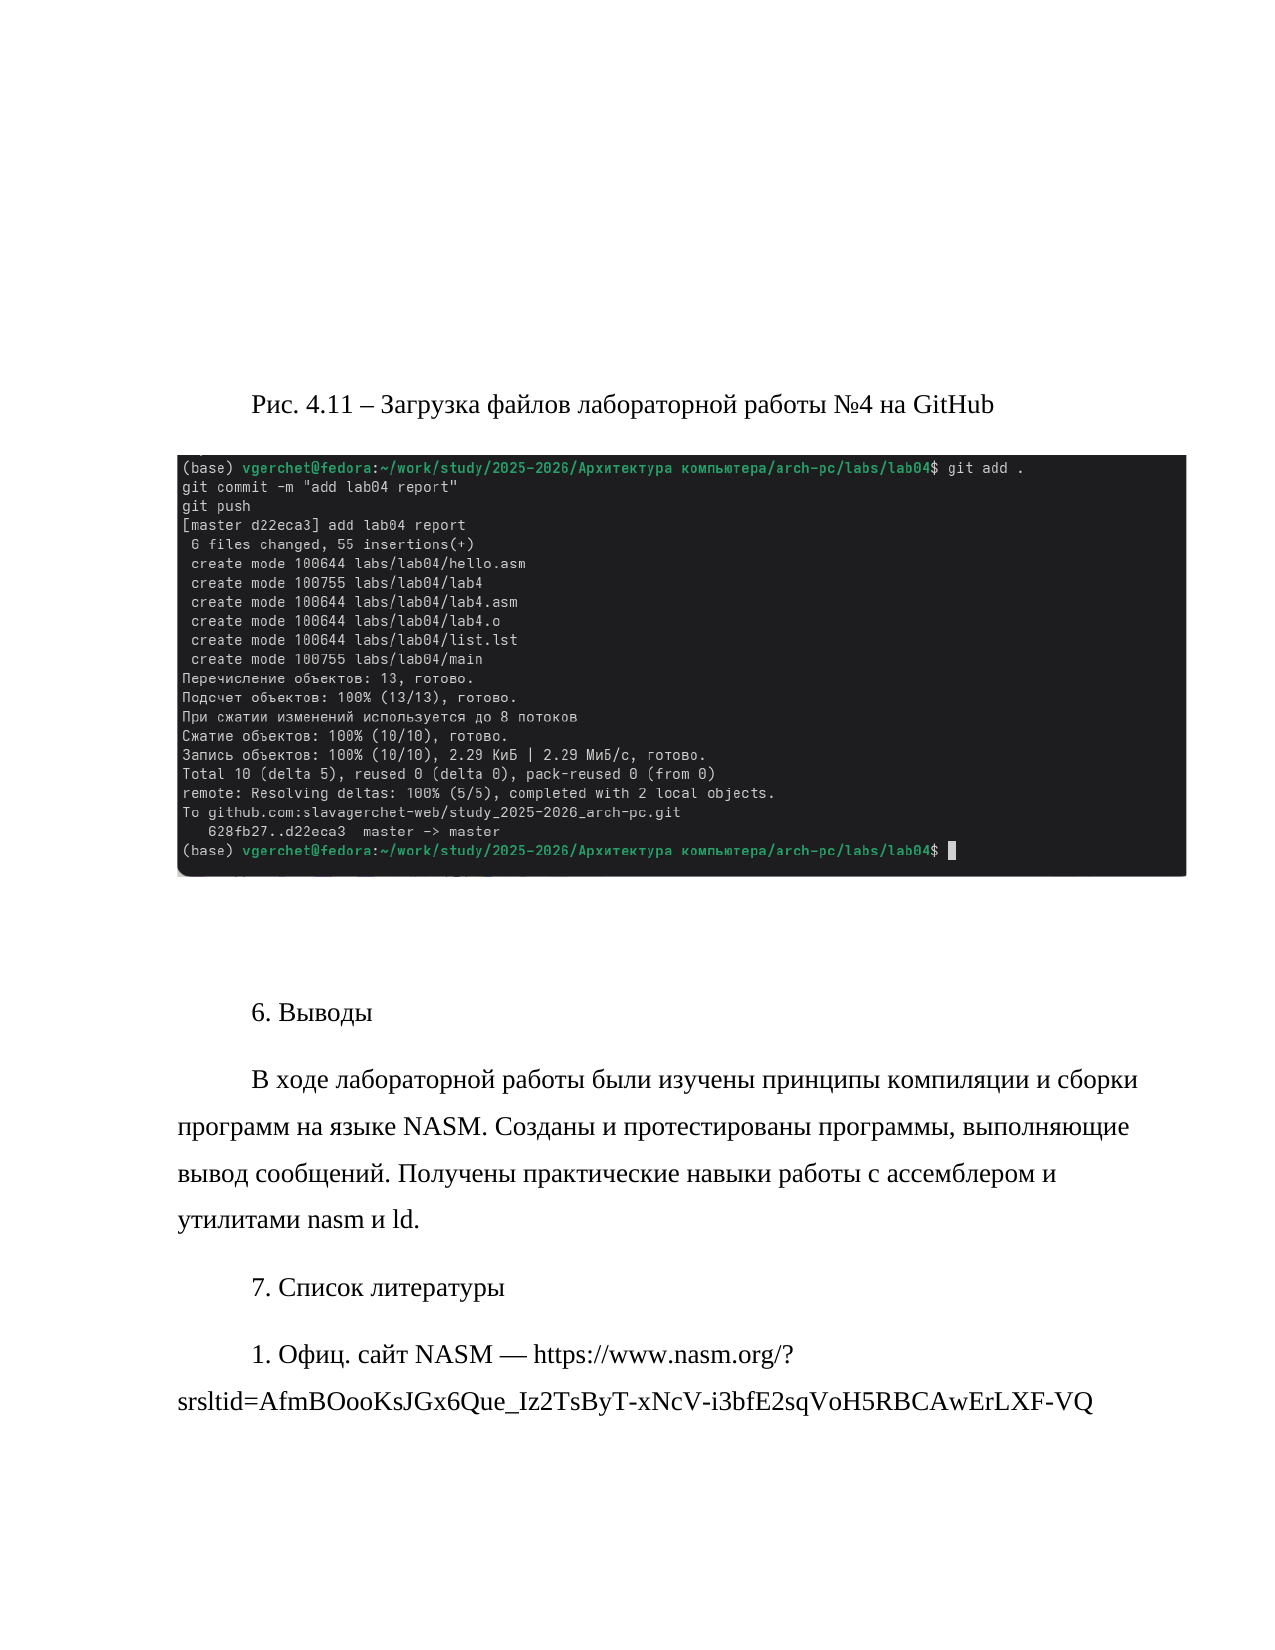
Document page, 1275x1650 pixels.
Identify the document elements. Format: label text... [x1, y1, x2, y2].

text В ходе лабораторной работы были изучены принципы компиляции и сборки программ на языке NASM. Созданы и протестированы программы, выполняющие вывод сообщений. Получены практические навыки работы с ассемблером и утилитами nasm и ld. [177, 1063, 1186, 1235]
text Рис. 4.11 – Загрузка файлов лабораторной работы №4 на GitHub [177, 388, 1186, 419]
text 1. Офиц. сайт NASM — https://www.nasm.org/?srsltid=AfmBOooKsJGx6Que_Iz2TsByT-xNcV-i3bfE2sqVoH5RBCAwErLXF-VQ [177, 1338, 1186, 1416]
text 6. Выводы [177, 996, 1186, 1027]
text 7. Список литературы [177, 1271, 1186, 1302]
picture [177, 455, 1187, 877]
